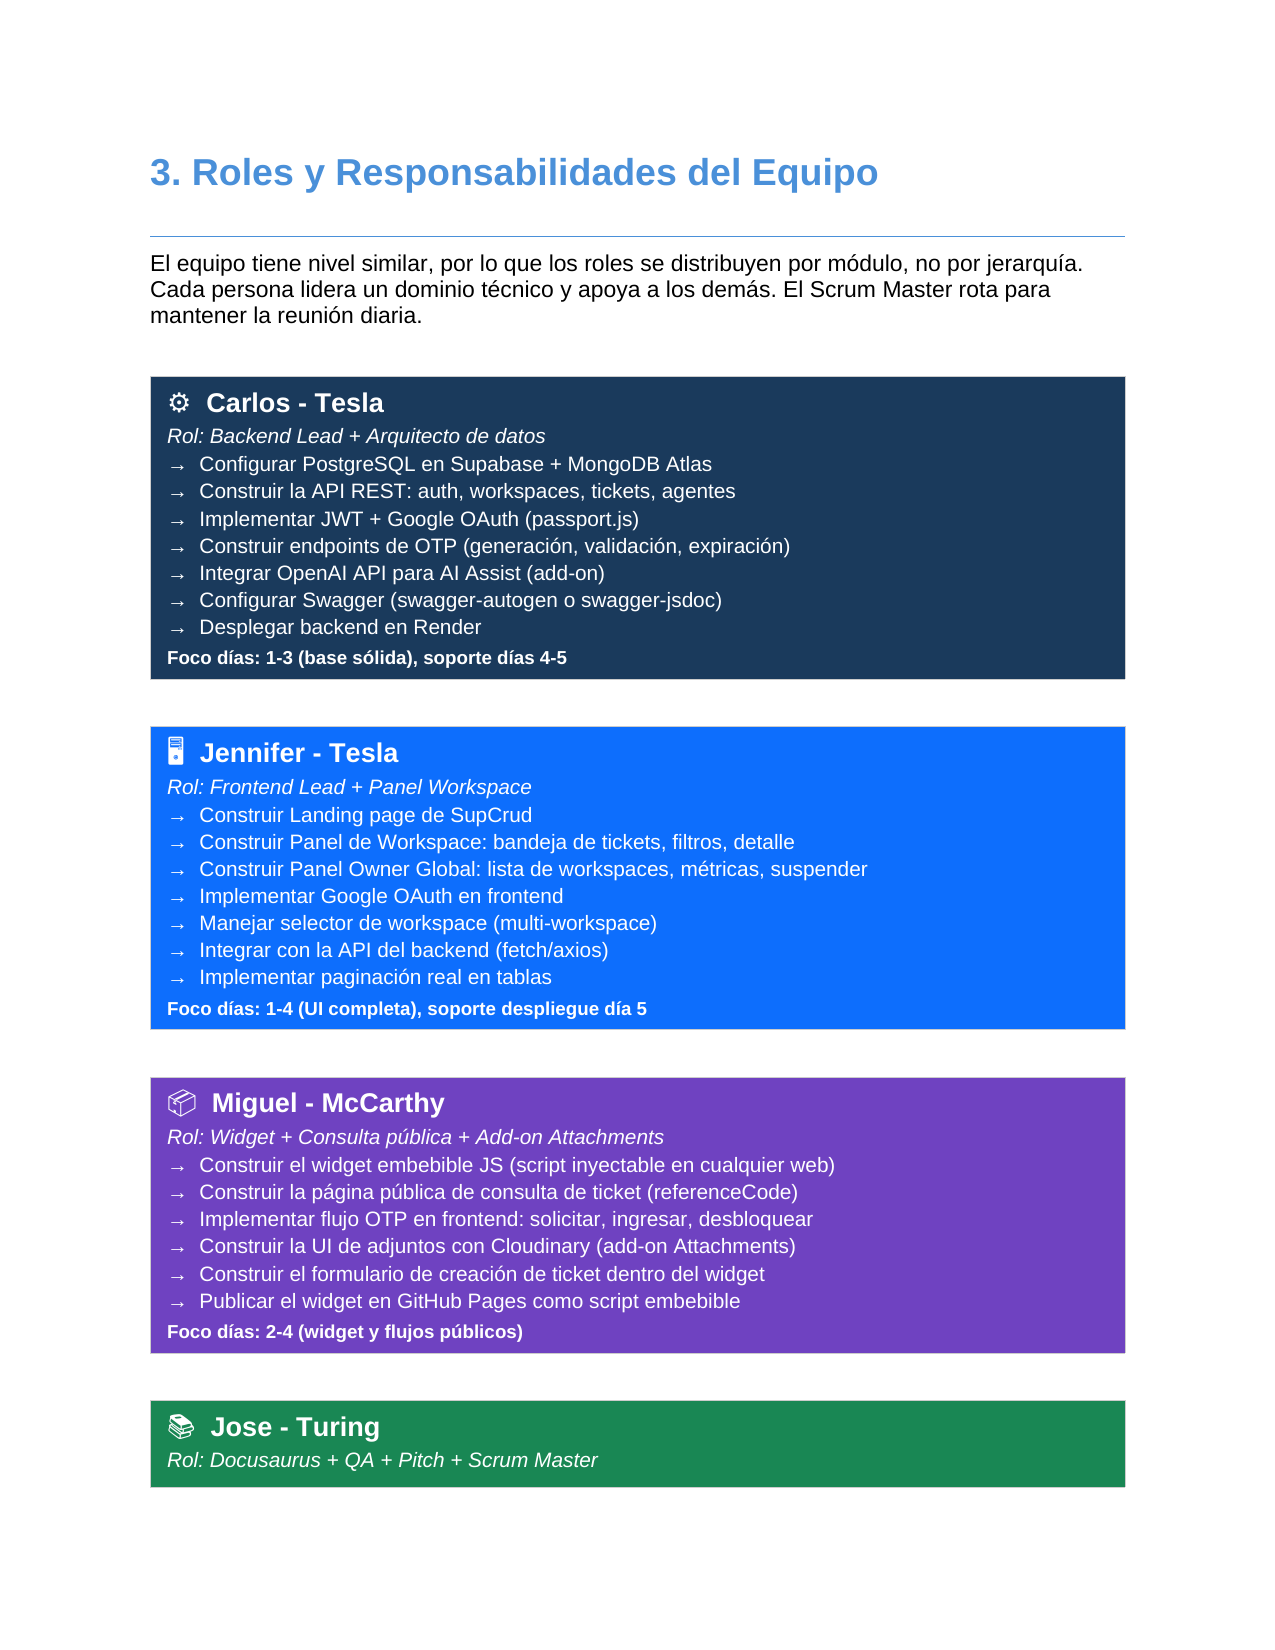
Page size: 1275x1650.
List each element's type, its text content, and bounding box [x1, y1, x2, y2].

table_header 🖥️ Jennifer - Tesla Rol: Frontend Lead + Panel Workspace → Construir Landing page de SupCrud → Construir Panel de Workspace: bandeja de tickets, filtros, detalle → Construir Panel Owner Global: lista de workspaces, métricas, suspender → Implementar Google OAuth en frontend → Manejar selector de workspace (multi-workspace) → Integrar con la API del backend (fetch/axios) → Implementar paginación real en tablas Foco días: 1-4 (UI completa), soporte despliegue día 5 [151, 727, 1125, 1029]
table_header 📦 Miguel - McCarthy Rol: Widget + Consulta pública + Add-on Attachments → Construir el widget embebible JS (script inyectable en cualquier web) → Construir la página pública de consulta de ticket (referenceCode) → Implementar flujo OTP en frontend: solicitar, ingresar, desbloquear → Construir la UI de adjuntos con Cloudinary (add-on Attachments) → Construir el formulario de creación de ticket dentro del widget → Publicar el widget en GitHub Pages como script embebible Foco días: 2-4 (widget y flujos públicos) [151, 1078, 1125, 1353]
table_header ⚙️ Carlos - Tesla Rol: Backend Lead + Arquitecto de datos → Configurar PostgreSQL en Supabase + MongoDB Atlas → Construir la API REST: auth, workspaces, tickets, agentes → Implementar JWT + Google OAuth (passport.js) → Construir endpoints de OTP (generación, validación, expiración) → Integrar OpenAI API para AI Assist (add-on) → Configurar Swagger (swagger-autogen o swagger-jsdoc) → Desplegar backend en Render Foco días: 1-3 (base sólida), soporte días 4-5 [151, 377, 1125, 679]
text El equipo tiene nivel similar, por lo que los roles se distribuyen por módulo, no por jerarquía. Cada persona lidera un dominio técnico y apoya a los demás. El Scrum Master rota para mantener la reunión diaria. [150, 250, 1125, 329]
table_header 📚 Jose - Turing Rol: Docusaurus + QA + Pitch + Scrum Master [151, 1401, 1125, 1487]
subtitle 3. Roles y Responsabilidades del Equipo [150, 150, 1125, 193]
